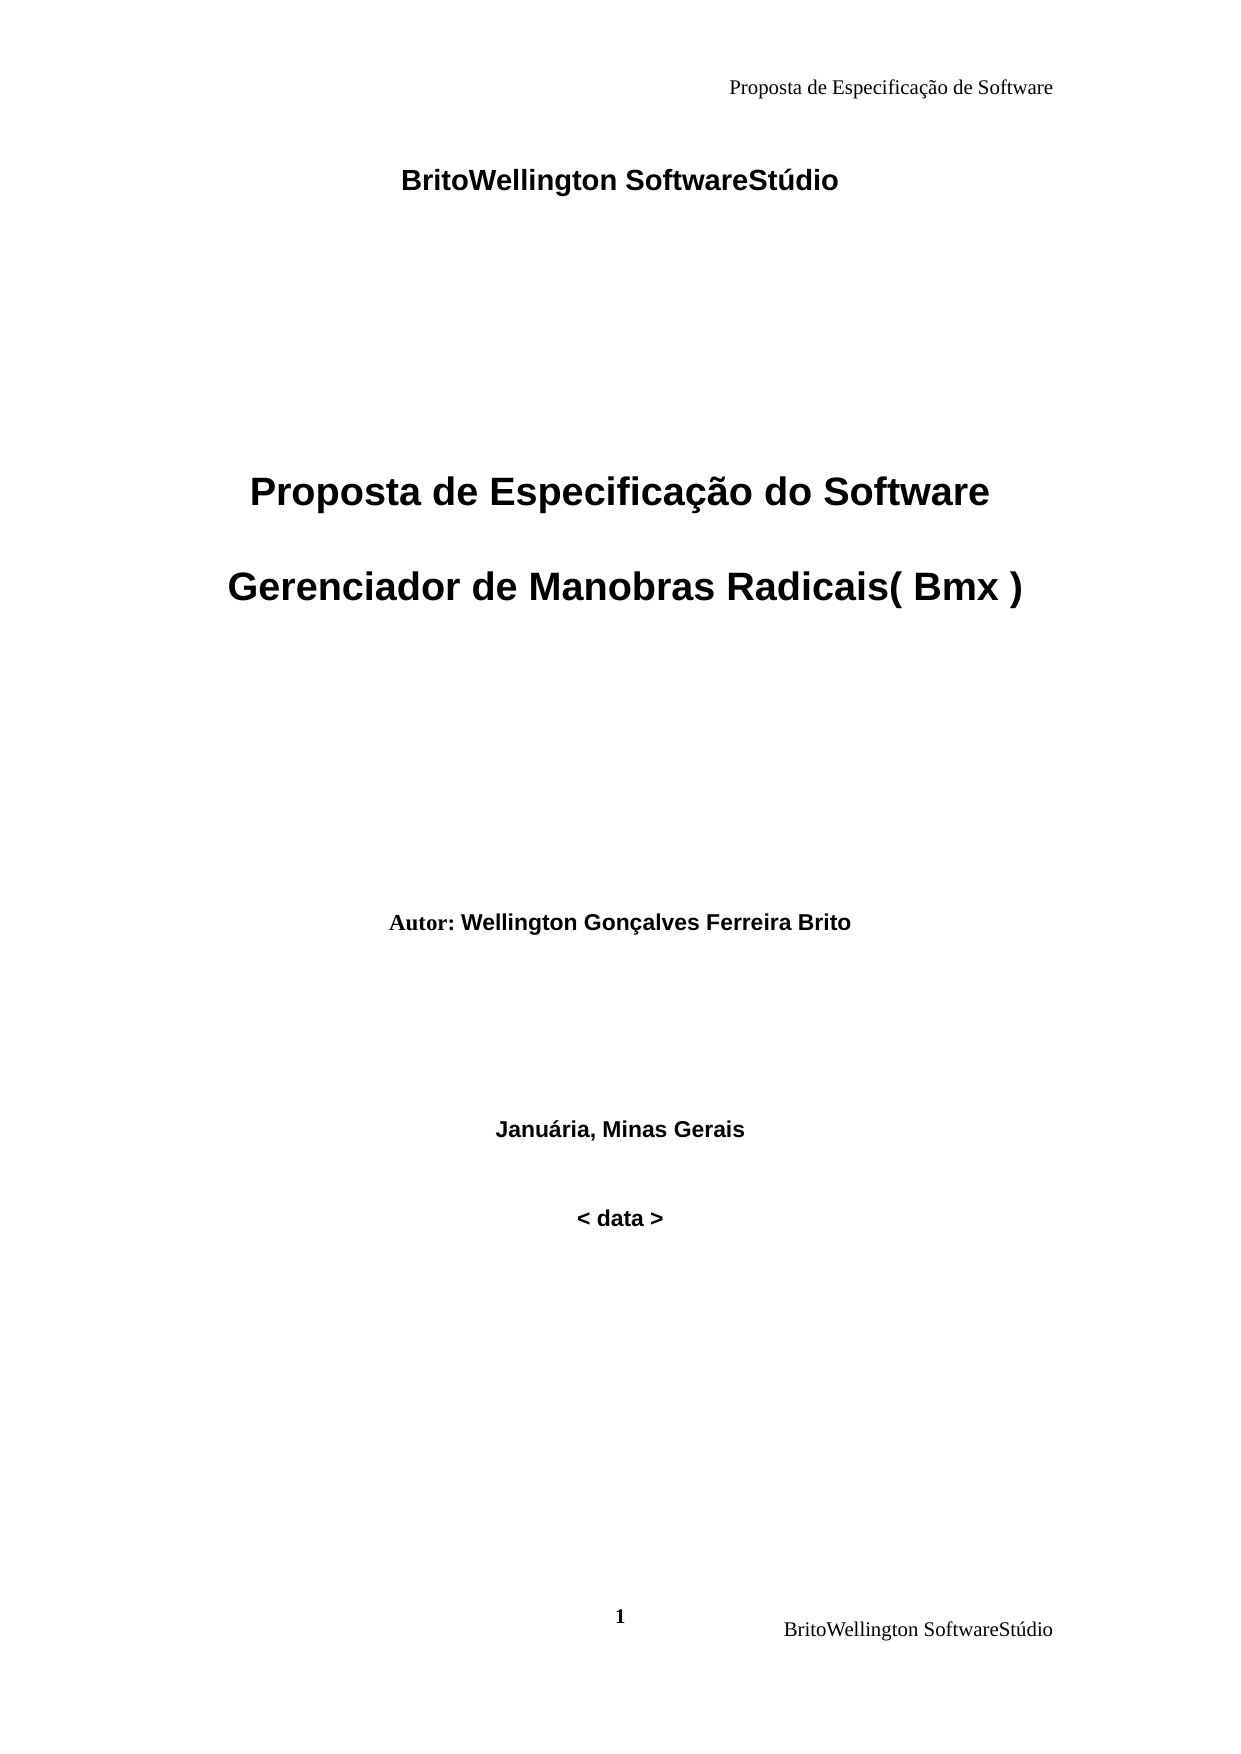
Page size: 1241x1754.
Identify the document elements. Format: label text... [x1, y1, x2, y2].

text Proposta de Especificação do Software [187, 468, 1053, 513]
text Autor: Wellington Gonçalves Ferreira Brito [187, 909, 1053, 935]
text Januária, Minas Gerais [187, 1116, 1053, 1142]
text BritoWellington SoftwareStúdio [187, 162, 1053, 196]
text Gerenciador de Manobras Radicais( Bmx ) [187, 563, 1053, 609]
text < data > [187, 1205, 1053, 1231]
